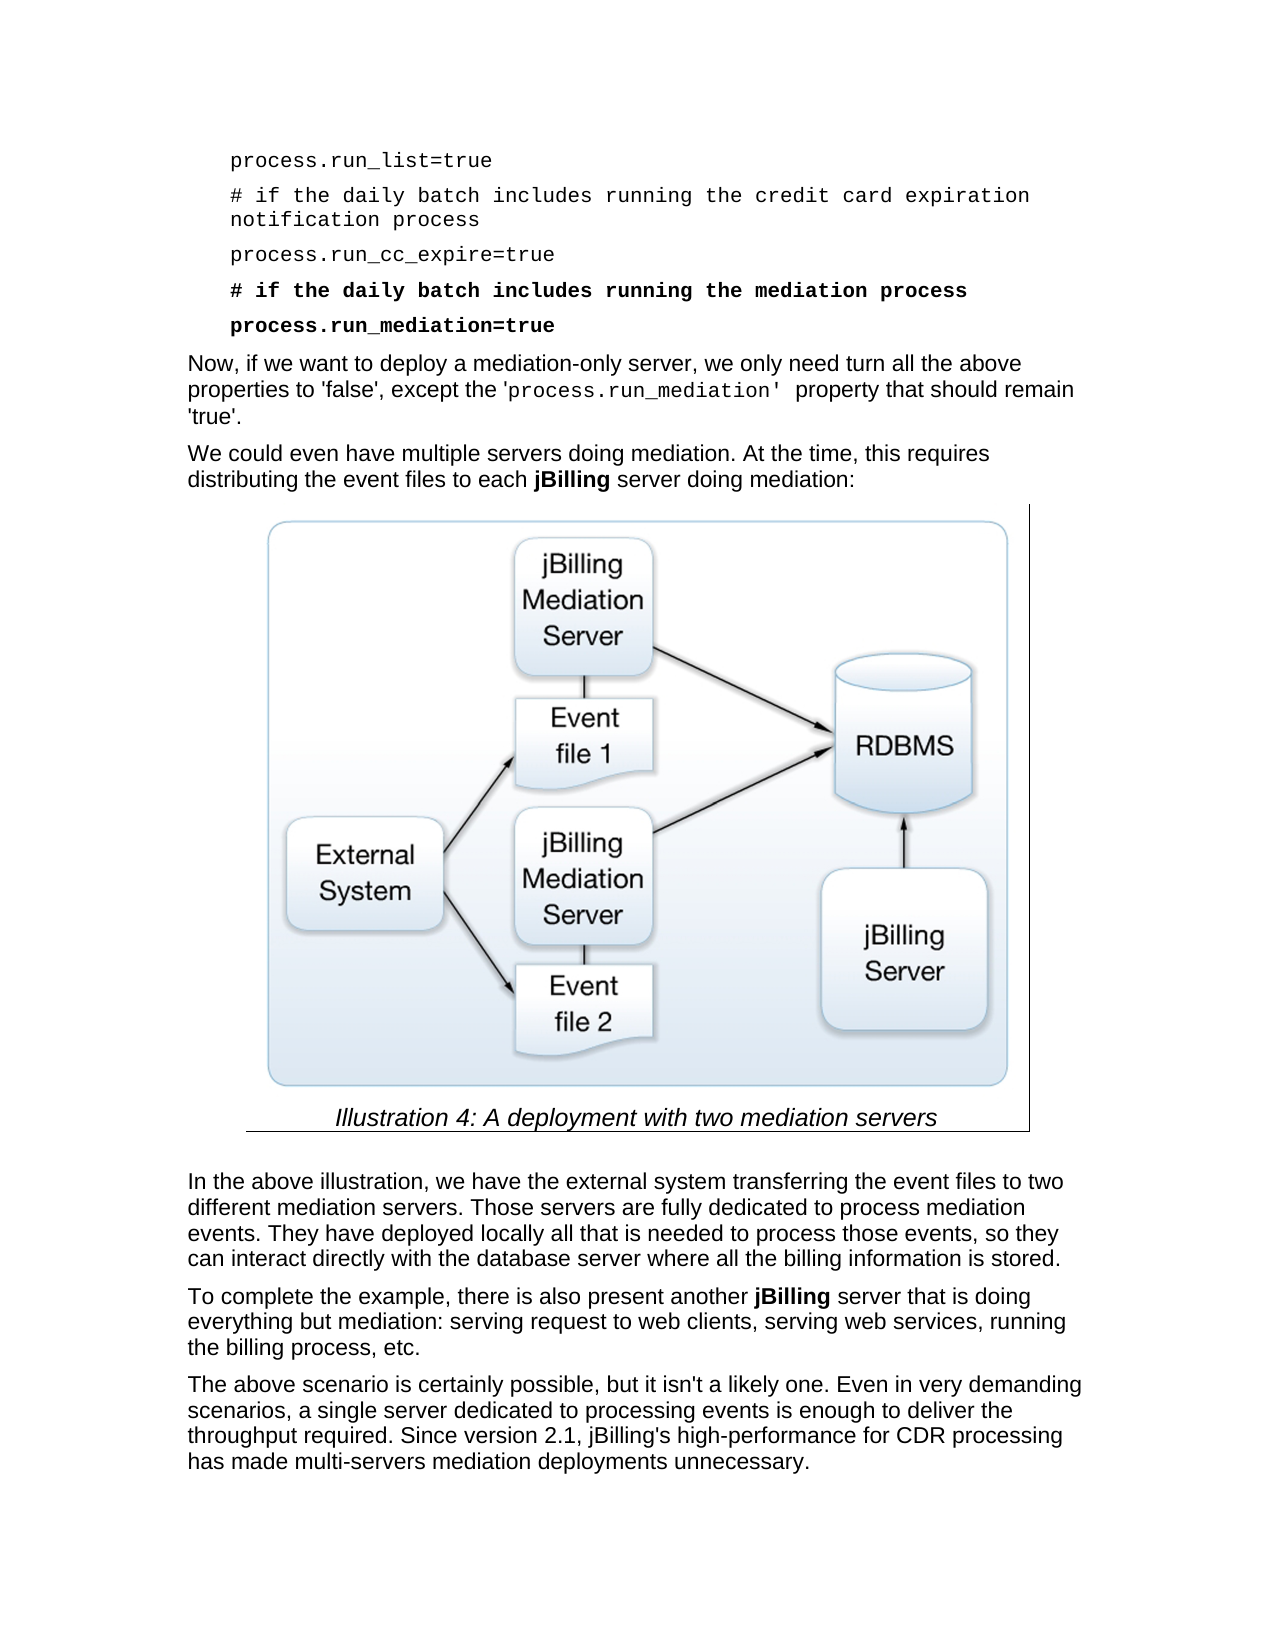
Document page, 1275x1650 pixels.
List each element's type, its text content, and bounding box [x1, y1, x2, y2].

picture [247, 503, 1028, 1104]
text # if the daily batch includes running the mediation process [230, 280, 1087, 303]
text process.run_cc_expire=true [230, 244, 1087, 268]
text To complete the example, there is also present another jBilling server that is doing everything but mediation: serving request to web clients, serving web services, running the billing process, etc. [187, 1283, 1087, 1360]
text The above scenario is certainly possible, but it isn't a likely one. Even in very demanding scenarios, a single server dedicated to processing events is enough to deliver the throughput required. Since version 2.1, jBilling's high-performance for CDR processing has made multi-servers mediation deployments unnecessary. [187, 1372, 1087, 1474]
text In the above illustration, we have the external system transferring the event files to two different mediation servers. Those servers are fully dedicated to process mediation events. They have deployed locally all that is needed to process those events, so they can interact directly with the database server where all the billing information is stored. [187, 1169, 1087, 1272]
text # if the daily batch includes running the credit card expiration notification process [230, 185, 1087, 233]
text Illustration 4: A deployment with two mediation servers [246, 516, 1029, 1131]
text We could even have multiple servers doing mediation. At the time, this requires distributing the event files to each jBilling server doing mediation: [187, 441, 1087, 492]
text Now, if we want to deploy a mediation-only server, we only need turn all the above properties to 'false', except the 'process.run_mediation' property that should remain 'true'. [187, 351, 1087, 429]
text process.run_mediation=true [230, 315, 1087, 339]
text process.run_list=true [230, 150, 1087, 174]
